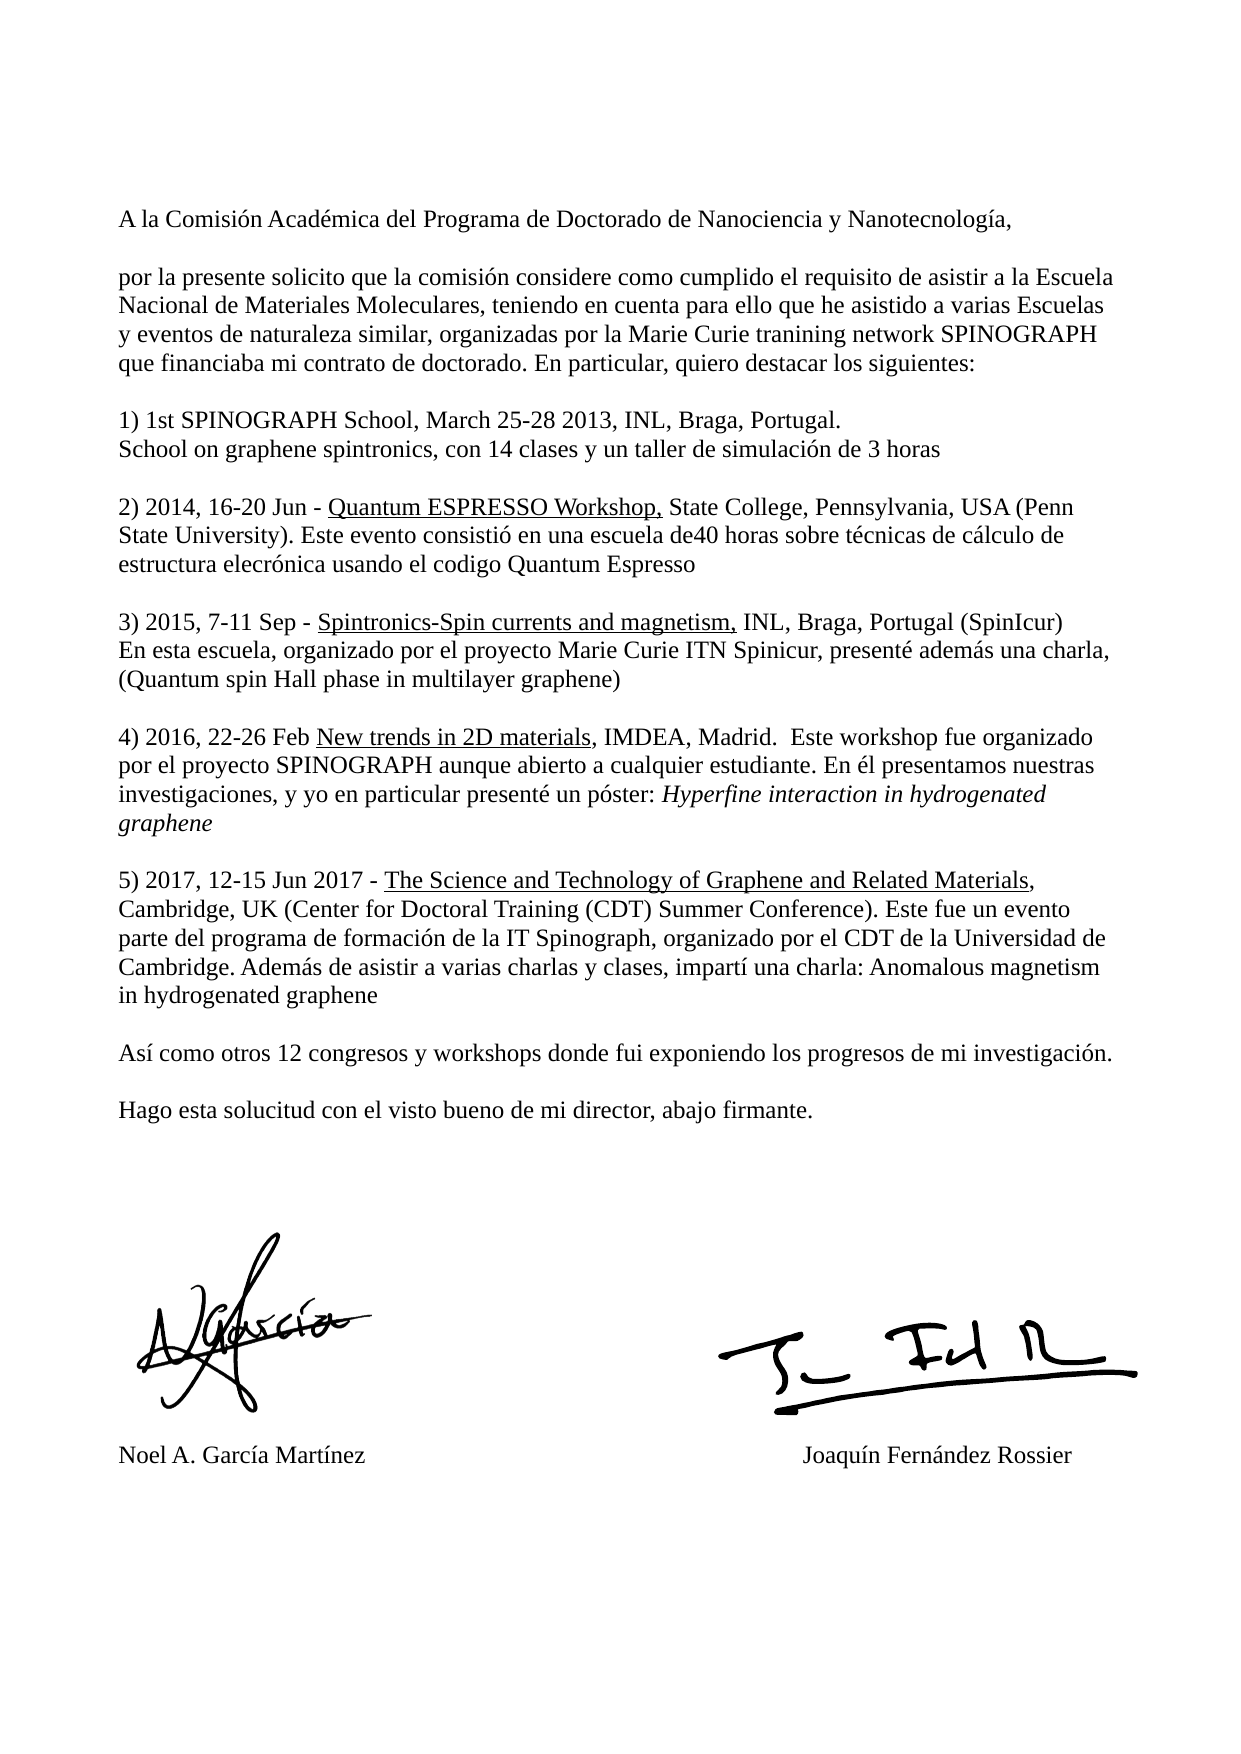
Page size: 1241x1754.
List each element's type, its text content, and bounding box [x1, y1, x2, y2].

text por la presente solicito que la comisión considere como cumplido el requisito de asistir a la Escuela Nacional de Materiales Moleculares, teniendo en cuenta para ello que he asistido a varias Escuelas y eventos de naturaleza similar, organizadas por la Marie Curie tranining network SPINOGRAPH que financiaba mi contrato de doctorado. En particular, quiero destacar los siguientes: [118, 262, 1122, 377]
text En esta escuela, organizado por el proyecto Marie Curie ITN Spinicur, presenté además una charla, (Quantum spin Hall phase in multilayer graphene) [118, 636, 1122, 693]
text Hago esta solucitud con el visto bueno de mi director, abajo firmante. [118, 1096, 1122, 1124]
text 2) 2014, 16-20 Jun - Quantum ESPRESSO Workshop, State College, Pennsylvania, USA (Penn State University). Este evento consistió en una escuela de40 horas sobre técnicas de cálculo de estructura elecrónica usando el codigo Quantum Espresso [118, 492, 1122, 578]
text 1) 1st SPINOGRAPH School, March 25-28 2013, INL, Braga, Portugal. [118, 406, 1122, 434]
text 5) 2017, 12-15 Jun 2017 - The Science and Technology of Graphene and Related Materials, Cambridge, UK (Center for Doctoral Training (CDT) Summer Conference). Este fue un evento parte del programa de formación de la IT Spinograph, organizado por el CDT de la Universidad de Cambridge. Además de asistir a varias charlas y clases, impartí una charla: Anomalous magnetism in hydrogenated graphene [118, 866, 1122, 1009]
text Así como otros 12 congresos y workshops donde fui exponiendo los progresos de mi investigación. [118, 1038, 1122, 1067]
text Noel A. García Martínez Joaquín Fernández Rossier [118, 1441, 1122, 1469]
text 4) 2016, 22-26 Feb New trends in 2D materials, IMDEA, Madrid. Este workshop fue organizado por el proyecto SPINOGRAPH aunque abierto a cualquier estudiante. En él presentamos nuestras investigaciones, y yo en particular presenté un póster: Hyperfine interaction in hydrogenated graphene [118, 722, 1122, 837]
text A la Comisión Académica del Programa de Doctorado de Nanociencia y Nanotecnología, [118, 204, 1122, 233]
text 3) 2015, 7-11 Sep - Spintronics-Spin currents and magnetism, INL, Braga, Portugal (SpinIcur) [118, 607, 1122, 636]
text School on graphene spintronics, con 14 clases y un taller de simulación de 3 horas [118, 434, 1122, 463]
